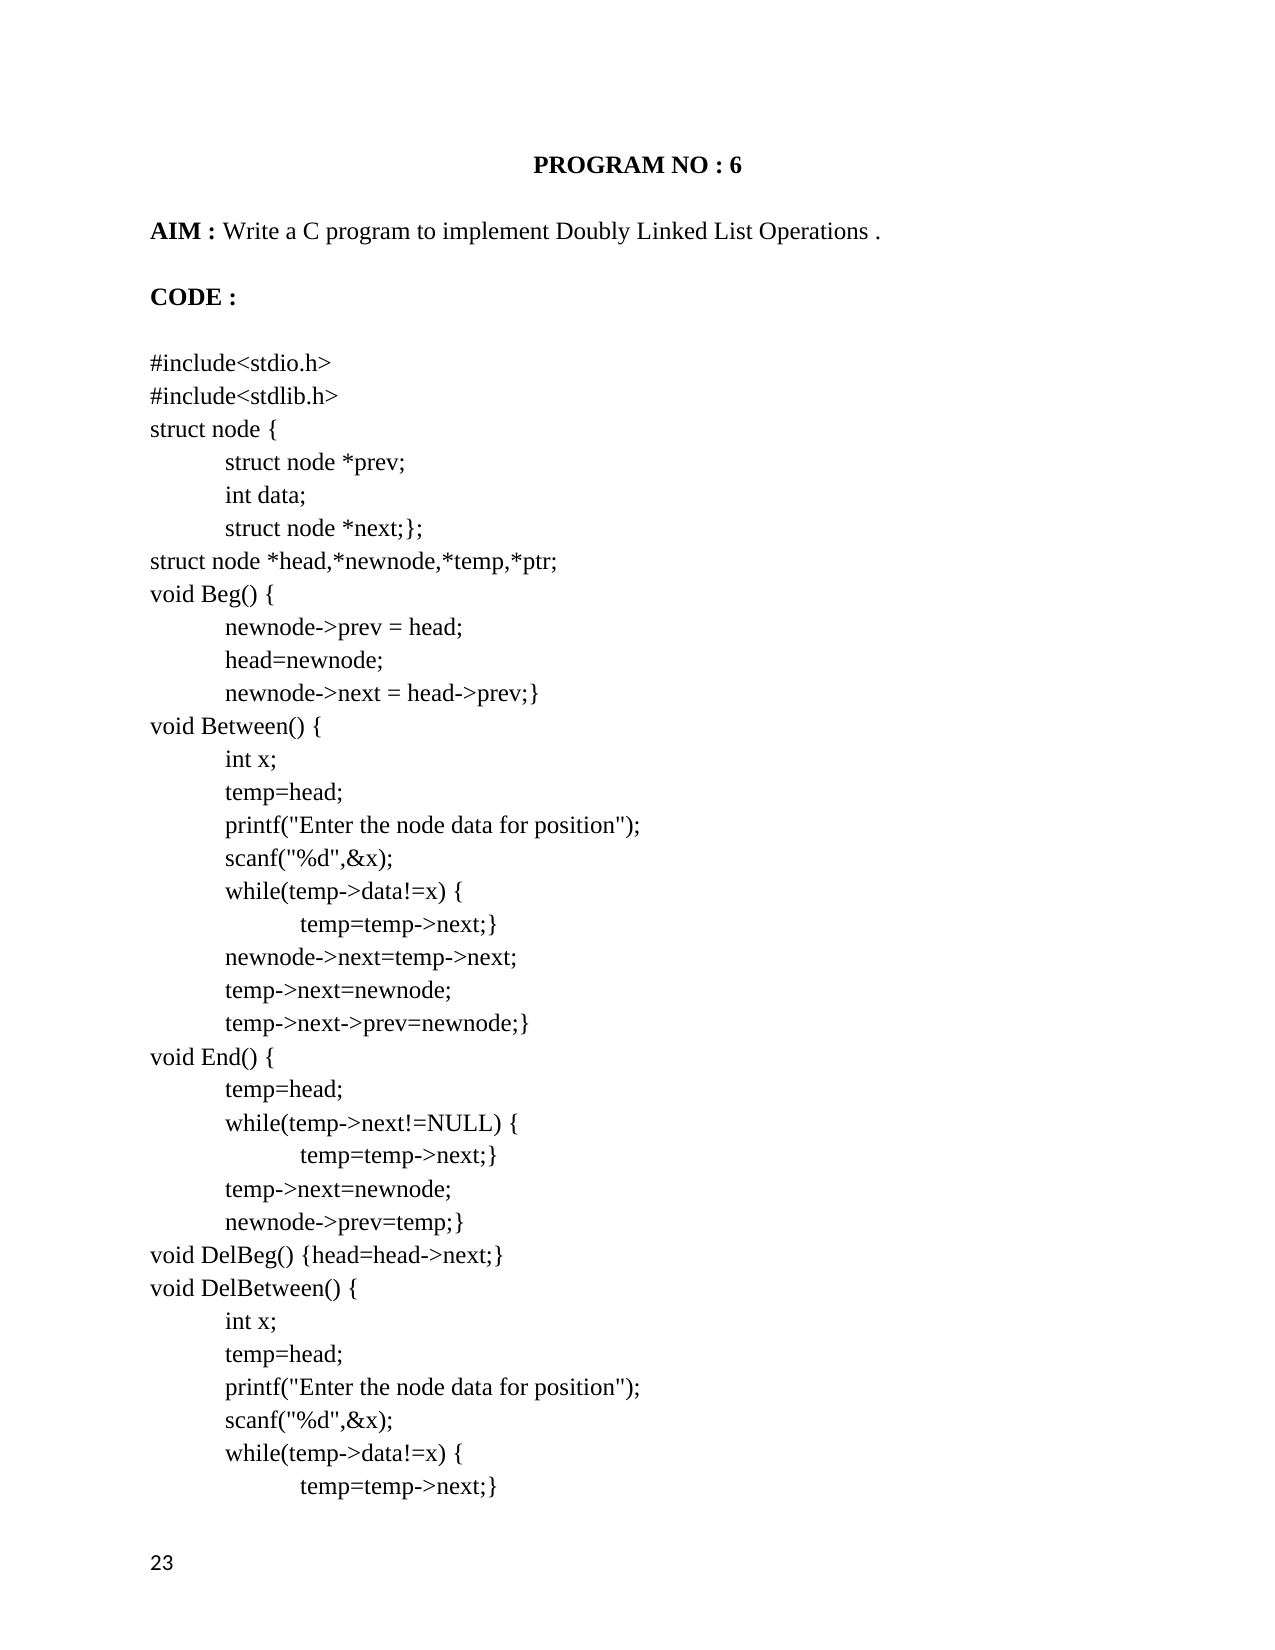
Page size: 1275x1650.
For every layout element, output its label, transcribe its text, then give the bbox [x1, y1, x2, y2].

text newnode->next = head->prev;} [150, 678, 1125, 707]
text temp=head; [150, 777, 1125, 806]
text temp->next->prev=newnode;} [150, 1008, 1125, 1037]
text struct node *head,*newnode,*temp,*ptr; [150, 546, 1125, 575]
text void End() { [150, 1042, 1125, 1070]
text int data; [150, 480, 1125, 509]
text temp=head; [150, 1339, 1125, 1367]
text temp->next=newnode; [150, 976, 1125, 1004]
text void DelBetween() { [150, 1273, 1125, 1301]
text int x; [150, 744, 1125, 773]
text PROGRAM NO : 6 [150, 150, 1125, 179]
text #include<stdio.h> [150, 348, 1125, 377]
text temp=temp->next;} [150, 1471, 1125, 1499]
text temp=temp->next;} [150, 1141, 1125, 1169]
text scanf("%d",&x); [150, 843, 1125, 872]
text struct node *next;}; [150, 513, 1125, 542]
text void DelBeg() {head=head->next;} [150, 1240, 1125, 1268]
text AIM : Write a C program to implement Doubly Linked List Operations . [150, 216, 1125, 245]
text CODE : [150, 282, 1125, 311]
text while(temp->data!=x) { [150, 876, 1125, 905]
text newnode->prev = head; [150, 612, 1125, 641]
text scanf("%d",&x); [150, 1405, 1125, 1433]
text newnode->prev=temp;} [150, 1207, 1125, 1235]
text printf("Enter the node data for position"); [150, 1372, 1125, 1401]
text newnode->next=temp->next; [150, 942, 1125, 971]
text int x; [150, 1306, 1125, 1334]
text while(temp->next!=NULL) { [150, 1108, 1125, 1136]
text printf("Enter the node data for position"); [150, 810, 1125, 839]
text while(temp->data!=x) { [150, 1438, 1125, 1467]
text void Between() { [150, 711, 1125, 740]
text #include<stdlib.h> [150, 381, 1125, 410]
text temp->next=newnode; [150, 1174, 1125, 1202]
text void Beg() { [150, 579, 1125, 608]
text struct node { [150, 414, 1125, 443]
text head=newnode; [150, 645, 1125, 674]
text struct node *prev; [150, 447, 1125, 476]
text temp=head; [150, 1074, 1125, 1103]
text temp=temp->next;} [150, 909, 1125, 938]
